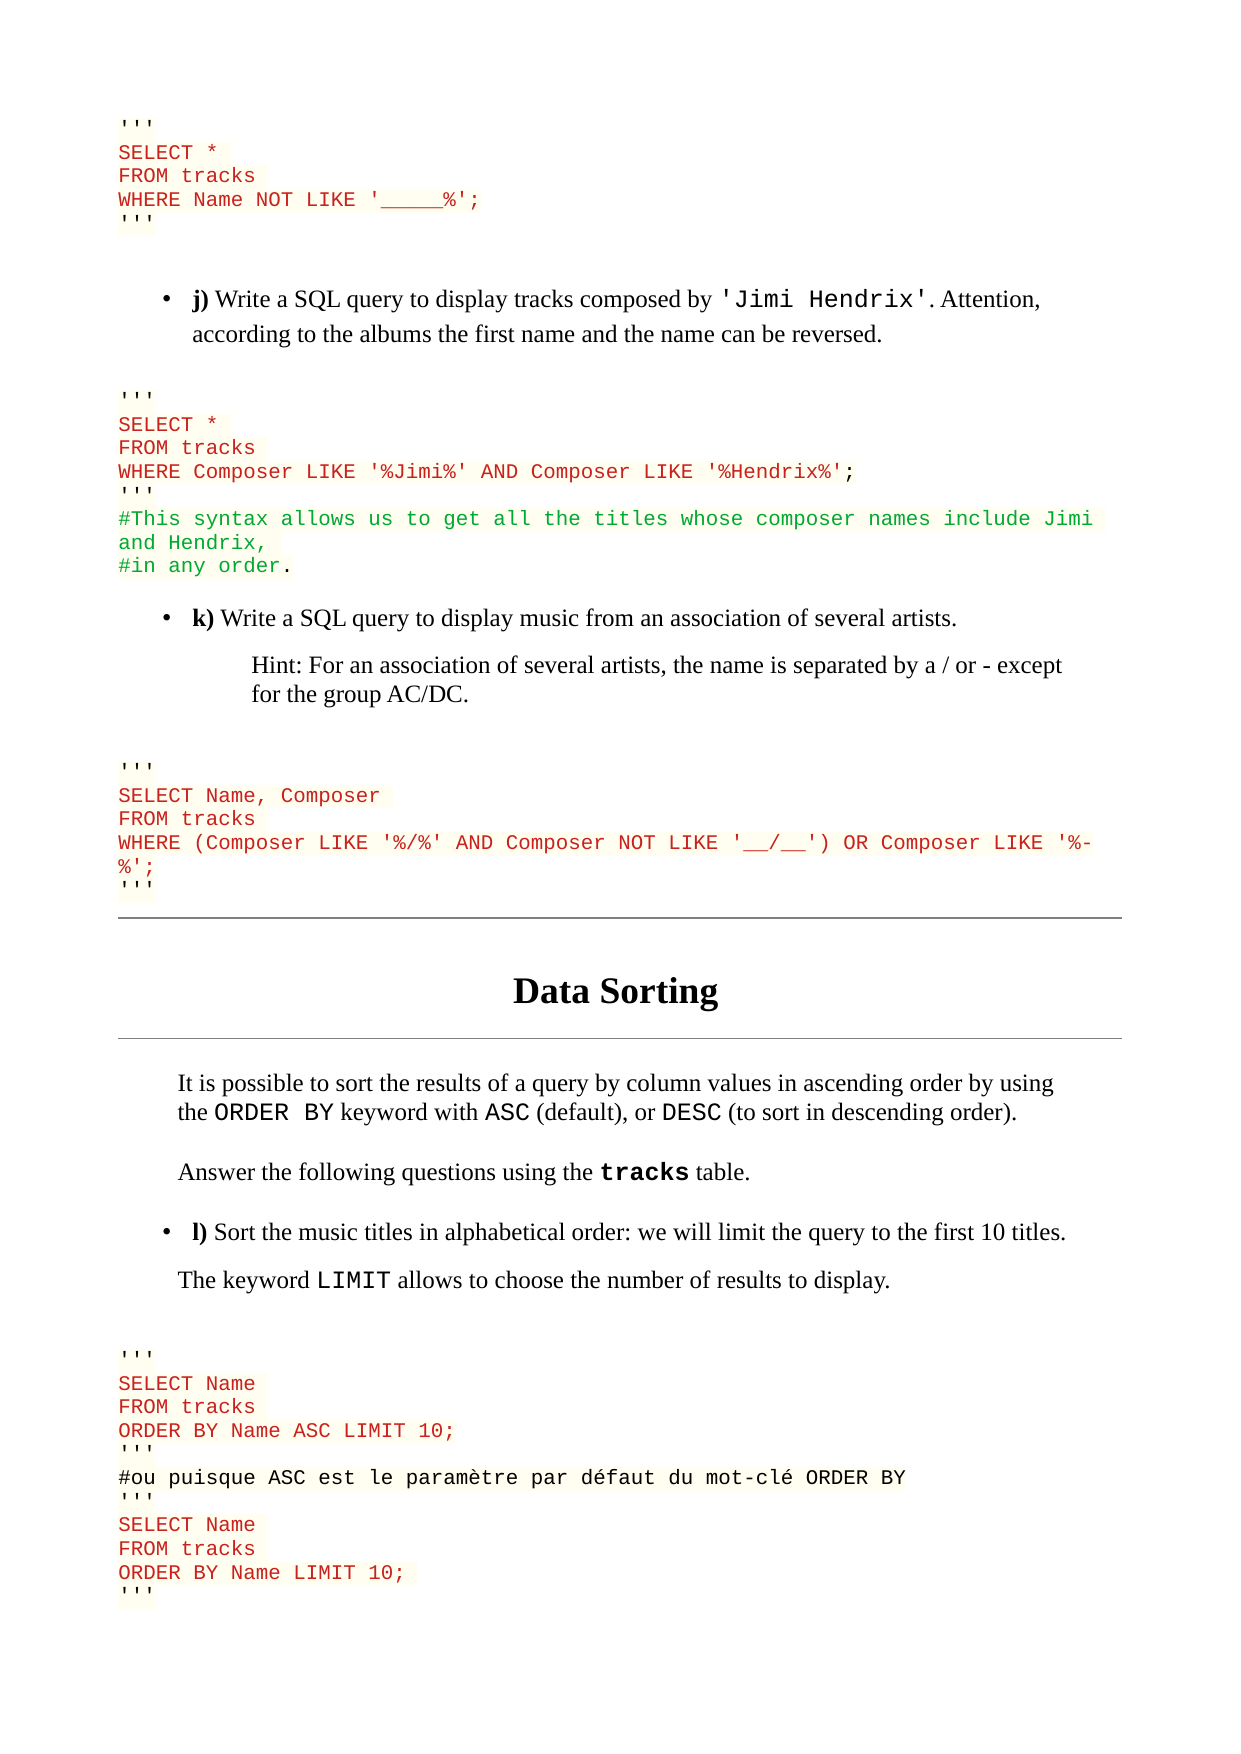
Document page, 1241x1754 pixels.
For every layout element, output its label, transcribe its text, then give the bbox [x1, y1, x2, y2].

list k) Write a SQL query to display music from an association of several artists. [162, 603, 1122, 632]
text It is possible to sort the results of a query by column values in ascending order by using the ORDER BY keyword with ASC (default), or DESC (to sort in descending order). [177, 1068, 1063, 1127]
text ​ [118, 260, 1122, 284]
text WHERE Name NOT LIKE '_____%'; [118, 189, 1122, 213]
text ​ [118, 1609, 1122, 1633]
text ''' [118, 118, 1122, 142]
text ''' [118, 1491, 1122, 1514]
text ORDER BY Name LIMIT 10; [118, 1562, 1122, 1585]
text ORDER BY Name ASC LIMIT 10; [118, 1420, 1122, 1443]
text ''' [118, 1443, 1122, 1467]
text WHERE (Composer LIKE '%/%' AND Composer NOT LIKE '__/__') OR Composer LIKE '%-%'; [118, 832, 1122, 879]
text FROM tracks [118, 808, 1122, 832]
text SELECT Name [118, 1514, 1122, 1538]
text ''' [118, 484, 1122, 508]
text FROM tracks [118, 165, 1122, 189]
text SELECT Name [118, 1372, 1122, 1396]
text FROM tracks [118, 1538, 1122, 1562]
text Answer the following questions using the tracks table. [177, 1157, 1063, 1188]
list l) Sort the music titles in alphabetical order: we will limit the query to the first 10 titles. [162, 1217, 1122, 1246]
text ​ [118, 236, 1122, 260]
subtitle Data Sorting [118, 968, 1122, 1011]
text ''' [118, 1349, 1122, 1372]
text FROM tracks [118, 1396, 1122, 1420]
text The keyword LIMIT allows to choose the number of results to display. [177, 1265, 1063, 1296]
text #ou puisque ASC est le paramètre par défaut du mot-clé ORDER BY [118, 1467, 1122, 1491]
text ''' [118, 1585, 1122, 1609]
text SELECT Name, Composer [118, 785, 1122, 808]
text ''' [118, 879, 1122, 903]
text SELECT * [118, 142, 1122, 165]
text FROM tracks [118, 437, 1122, 461]
text #in any order. [118, 556, 1122, 579]
text #This syntax allows us to get all the titles whose composer names include Jimi and Hendrix, [118, 508, 1122, 556]
text ''' [118, 761, 1122, 785]
list j) Write a SQL query to display tracks composed by 'Jimi Hendrix'. Attention, according to the albums the first name and the name can be reversed. [162, 284, 1122, 347]
list Hint: For an association of several artists, the name is separated by a / or - except for the group AC/DC. [222, 650, 1063, 708]
text SELECT * [118, 414, 1122, 437]
text WHERE Composer LIKE '%Jimi%' AND Composer LIKE '%Hendrix%'; [118, 461, 1122, 484]
text ''' [118, 213, 1122, 236]
text ''' [118, 390, 1122, 414]
